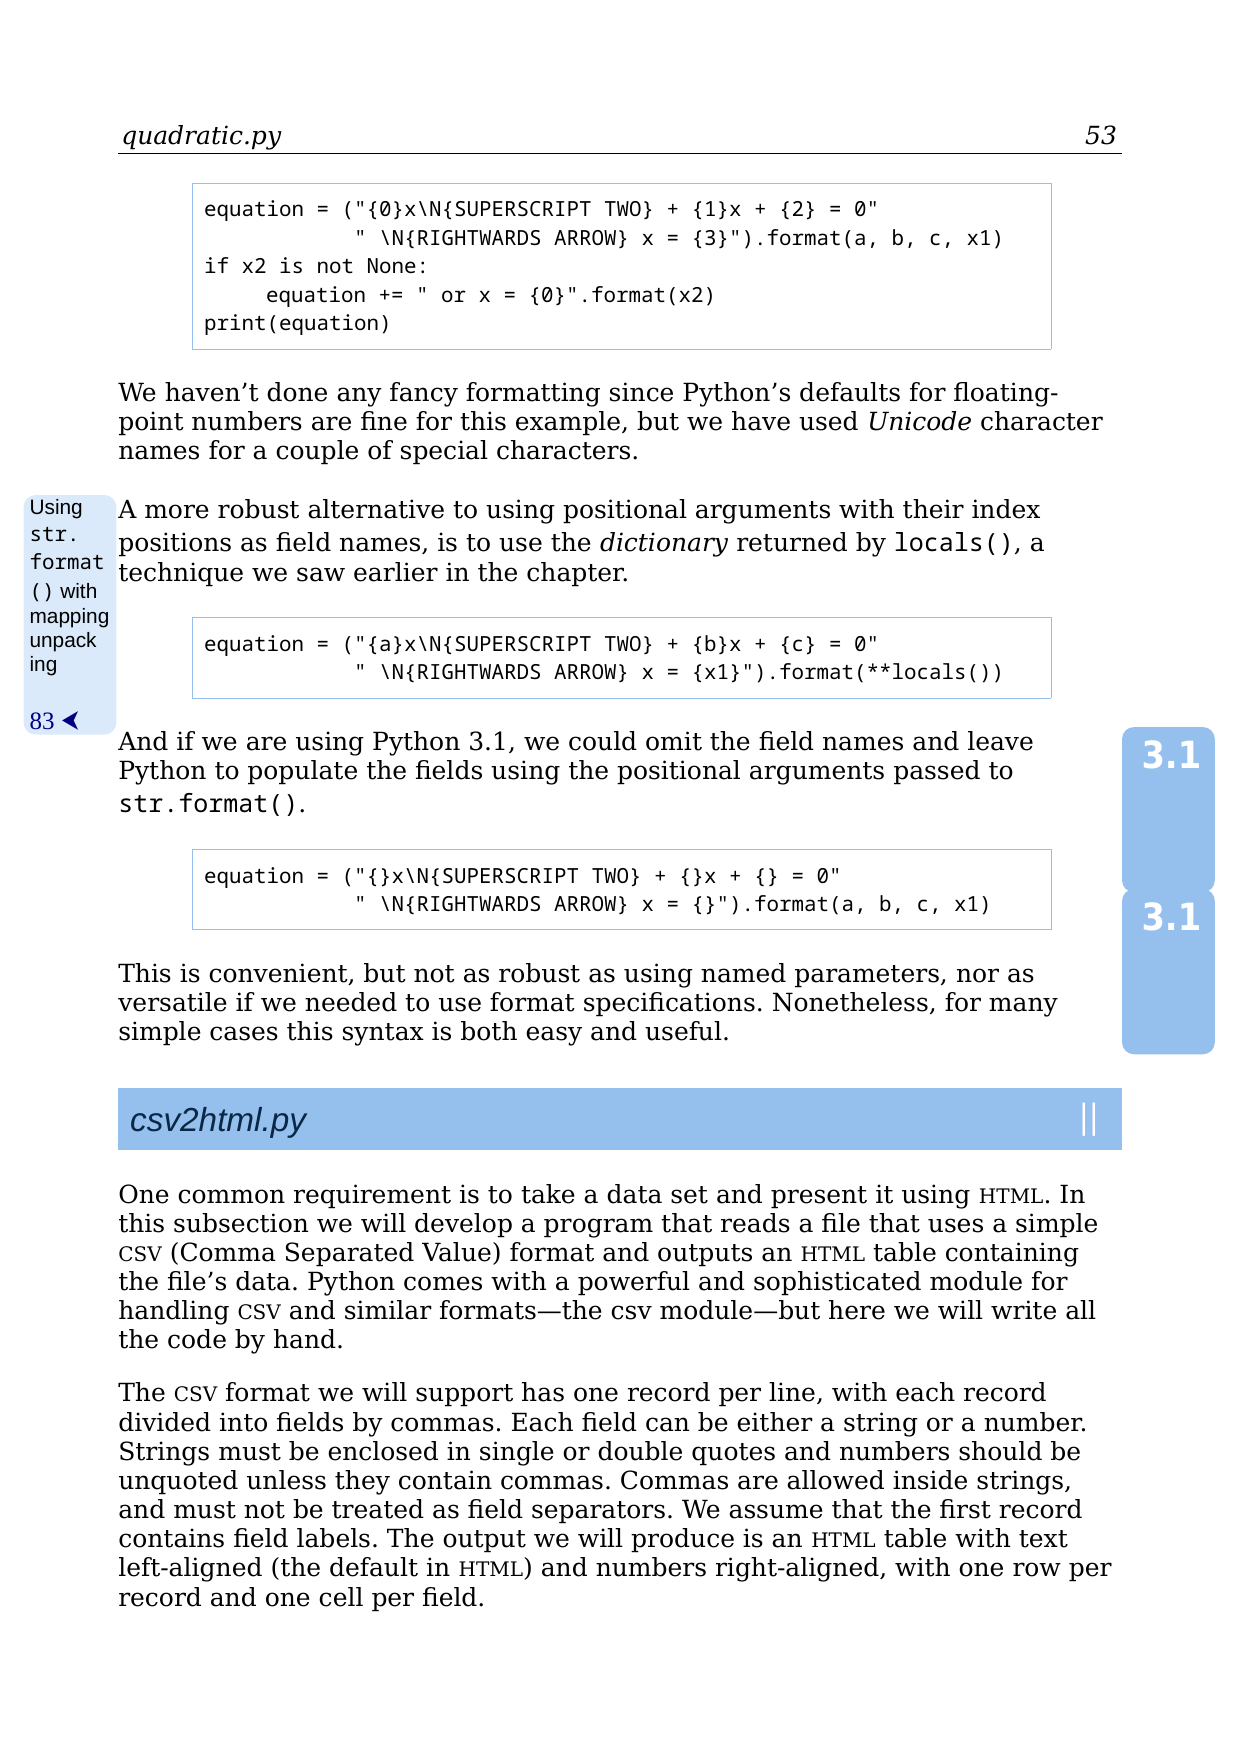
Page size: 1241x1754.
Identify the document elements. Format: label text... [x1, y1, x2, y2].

text print(equation) [193, 296, 1051, 349]
text " \N{RIGHTWARDS ARROW} x = {3}").format(a, b, c, x1) [193, 211, 1051, 239]
text equation = ("{0}x\N{SUPERSCRIPT TWO} + {1}x + {2} = 0" [193, 184, 1051, 211]
text This is convenient, but not as robust as using named parameters, nor as versatile if we needed to use format specifications. Nonetheless, for many simple cases this syntax is both easy and useful. [118, 959, 1122, 1047]
subtitle csv2html.py [118, 1088, 1122, 1150]
text equation += " or x = {0}".format(x2) [193, 268, 1051, 296]
text equation = ("{a}x\N{SUPERSCRIPT TWO} + {b}x + {c} = 0" [193, 618, 1051, 645]
text || [1063, 1097, 1098, 1136]
text And if we are using Python 3.1, we could omit the field names and leave Python to populate the fields using the positional arguments passed to str.format(). [118, 727, 1122, 819]
text A more robust alternative to using positional arguments with their index positions as field names, is to use the dictionary returned by locals(), a technique we saw earlier in the chapter. [118, 495, 1122, 587]
text We haven’t done any fancy formatting since Python’s defaults for floating-point numbers are fine for this example, but we have used Unicode character names for a couple of special characters. [118, 378, 1122, 466]
text " \N{RIGHTWARDS ARROW} x = {x1}").format(**locals()) [193, 645, 1051, 698]
text One common requirement is to take a data set and present it using html. In this subsection we will develop a program that reads a file that uses a simple csv (Comma Separated Value) format and outputs an html table containing the file’s data. Python comes with a powerful and sophisticated module for handling csv and similar formats—the csv module—but here we will write all the code by hand. [118, 1180, 1122, 1355]
text The csv format we will support has one record per line, with each record divided into fields by commas. Each field can be either a string or a number. Strings must be enclosed in single or double quotes and numbers should be unquoted unless they contain commas. Commas are allowed inside strings, and must not be treated as field separators. We assume that the first record contains field labels. The output we will produce is an html table with text left-aligned (the default in html) and numbers right-aligned, with one row per record and one cell per field. [118, 1378, 1122, 1612]
text " \N{RIGHTWARDS ARROW} x = {}").format(a, b, c, x1) [193, 877, 1051, 929]
text if x2 is not None: [193, 239, 1051, 268]
text equation = ("{}x\N{SUPERSCRIPT TWO} + {}x + {} = 0" [193, 850, 1051, 877]
